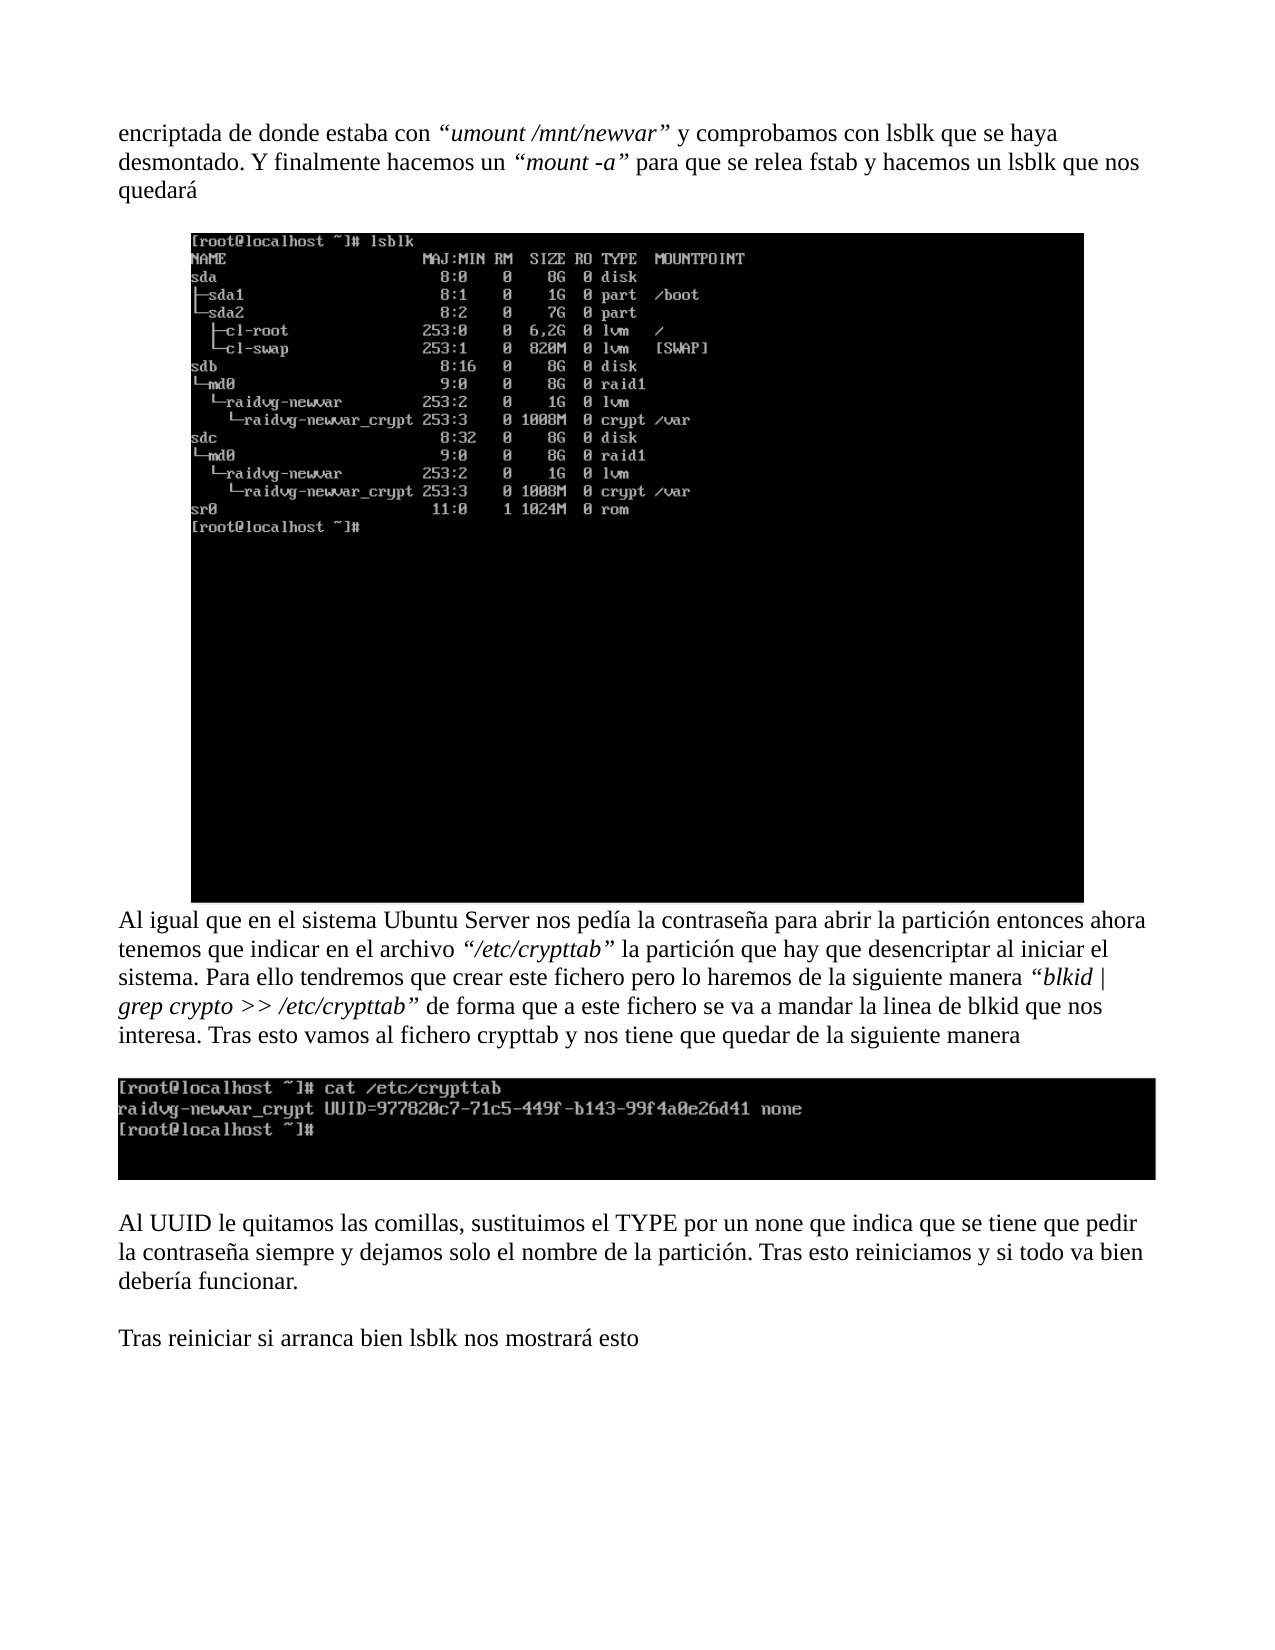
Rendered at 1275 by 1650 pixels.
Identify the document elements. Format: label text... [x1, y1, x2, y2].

text encriptada de donde estaba con “umount /mnt/newvar” y comprobamos con lsblk que se haya desmontado. Y finalmente hacemos un “mount -a” para que se relea fstab y hacemos un lsblk que nos quedará [118, 118, 1157, 204]
picture [118, 1077, 1157, 1180]
text Al igual que en el sistema Ubuntu Server nos pedía la contraseña para abrir la partición entonces ahora tenemos que indicar en el archivo “/etc/crypttab” la partición que hay que desencriptar al iniciar el sistema. Para ello tendremos que crear este fichero pero lo haremos de la siguiente manera “blkid | grep crypto >> /etc/crypttab” de forma que a este fichero se va a mandar la linea de blkid que nos interesa. Tras esto vamos al fichero crypttab y nos tiene que quedar de la siguiente manera [118, 870, 1157, 1049]
picture [191, 233, 1084, 905]
text Tras reiniciar si arranca bien lsblk nos mostrará esto [118, 1323, 1157, 1352]
text Al UUID le quitamos las comillas, sustituimos el TYPE por un none que indica que se tiene que pedir la contraseña siempre y dejamos solo el nombre de la partición. Tras esto reiniciamos y si todo va bien debería funcionar. [118, 1208, 1157, 1295]
